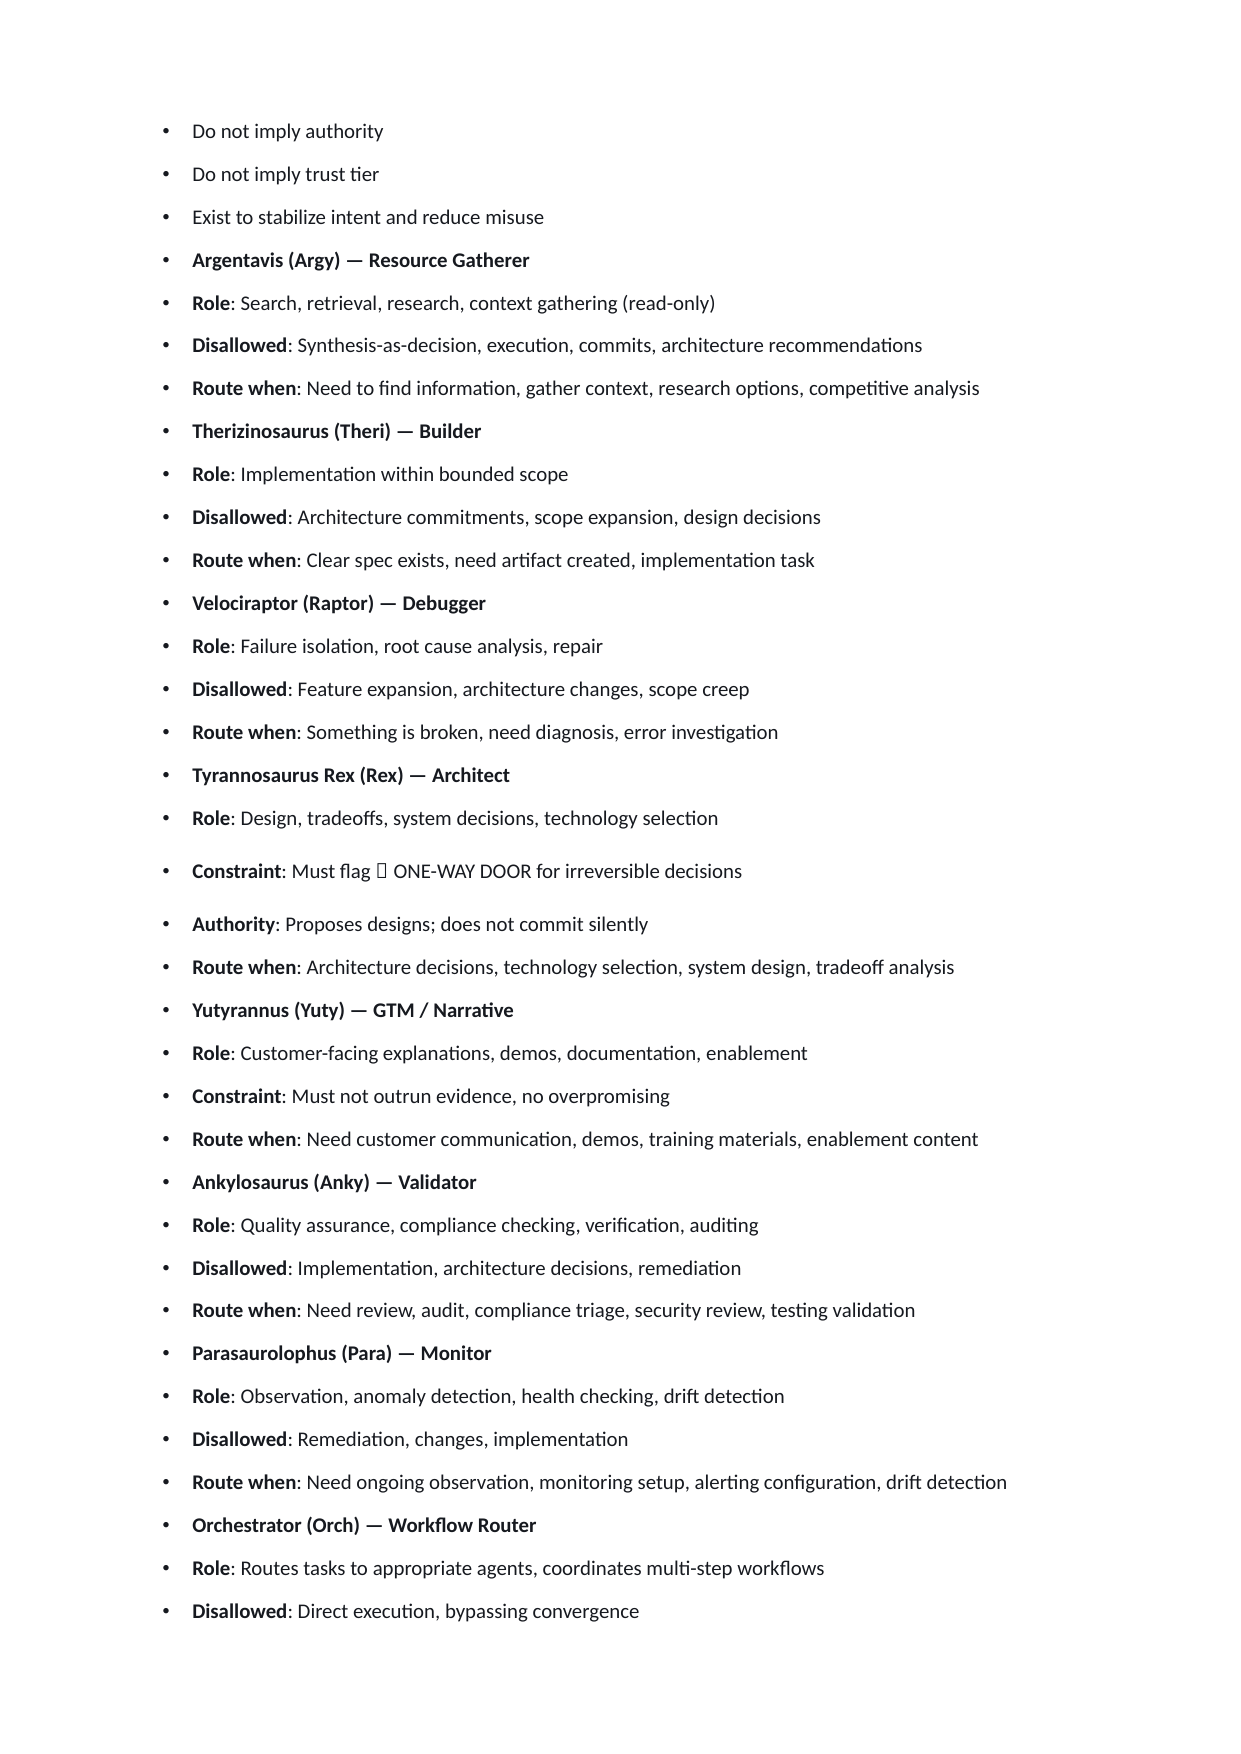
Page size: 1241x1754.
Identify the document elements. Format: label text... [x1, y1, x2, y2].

list Role: Customer-facing explanations, demos, documentation, enablement [162, 1040, 1122, 1066]
list Role: Failure isolation, root cause analysis, repair [162, 633, 1122, 658]
list Disallowed: Direct execution, bypassing convergence [162, 1598, 1122, 1623]
list Parasaurolophus (Para) — Monitor [162, 1341, 1122, 1366]
list Constraint: Must flag 🚨 ONE-WAY DOOR for irreversible decisions [162, 848, 1122, 890]
list Role: Observation, anomaly detection, health checking, drift detection [162, 1383, 1122, 1409]
list Constraint: Must not outrun evidence, no overpromising [162, 1083, 1122, 1108]
list Do not imply trust tier [162, 161, 1122, 186]
list Route when: Something is broken, need diagnosis, error investigation [162, 719, 1122, 744]
list Exist to stabilize intent and reduce misuse [162, 204, 1122, 229]
list Route when: Need review, audit, compliance triage, security review, testing validation [162, 1298, 1122, 1323]
list Therizinosaurus (Theri) — Builder [162, 418, 1122, 444]
list Orchestrator (Orch) — Workflow Router [162, 1512, 1122, 1538]
list Route when: Need customer communication, demos, training materials, enablement content [162, 1126, 1122, 1151]
list Route when: Architecture decisions, technology selection, system design, tradeoff analysis [162, 954, 1122, 980]
list Velociraptor (Raptor) — Debugger [162, 590, 1122, 616]
list Disallowed: Remediation, changes, implementation [162, 1426, 1122, 1452]
list Route when: Need ongoing observation, monitoring setup, alerting configuration, drift detection [162, 1469, 1122, 1495]
list Do not imply authority [162, 118, 1122, 143]
list Disallowed: Synthesis-as-decision, execution, commits, architecture recommendations [162, 333, 1122, 358]
list Disallowed: Feature expansion, architecture changes, scope creep [162, 676, 1122, 701]
list Yutyrannus (Yuty) — GTM / Narrative [162, 997, 1122, 1023]
list Role: Design, tradeoffs, system decisions, technology selection [162, 805, 1122, 830]
list Disallowed: Implementation, architecture decisions, remediation [162, 1255, 1122, 1280]
list Route when: Need to find information, gather context, research options, competitive analysis [162, 376, 1122, 401]
list Role: Quality assurance, compliance checking, verification, auditing [162, 1212, 1122, 1237]
list Disallowed: Architecture commitments, scope expansion, design decisions [162, 504, 1122, 530]
list Role: Search, retrieval, research, context gathering (read-only) [162, 290, 1122, 315]
list Argentavis (Argy) — Resource Gatherer [162, 247, 1122, 272]
list Ankylosaurus (Anky) — Validator [162, 1169, 1122, 1194]
list Role: Routes tasks to appropriate agents, coordinates multi-step workflows [162, 1555, 1122, 1581]
list Route when: Clear spec exists, need artifact created, implementation task [162, 547, 1122, 573]
list Role: Implementation within bounded scope [162, 461, 1122, 487]
list Tyrannosaurus Rex (Rex) — Architect [162, 762, 1122, 787]
list Authority: Proposes designs; does not commit silently [162, 911, 1122, 937]
